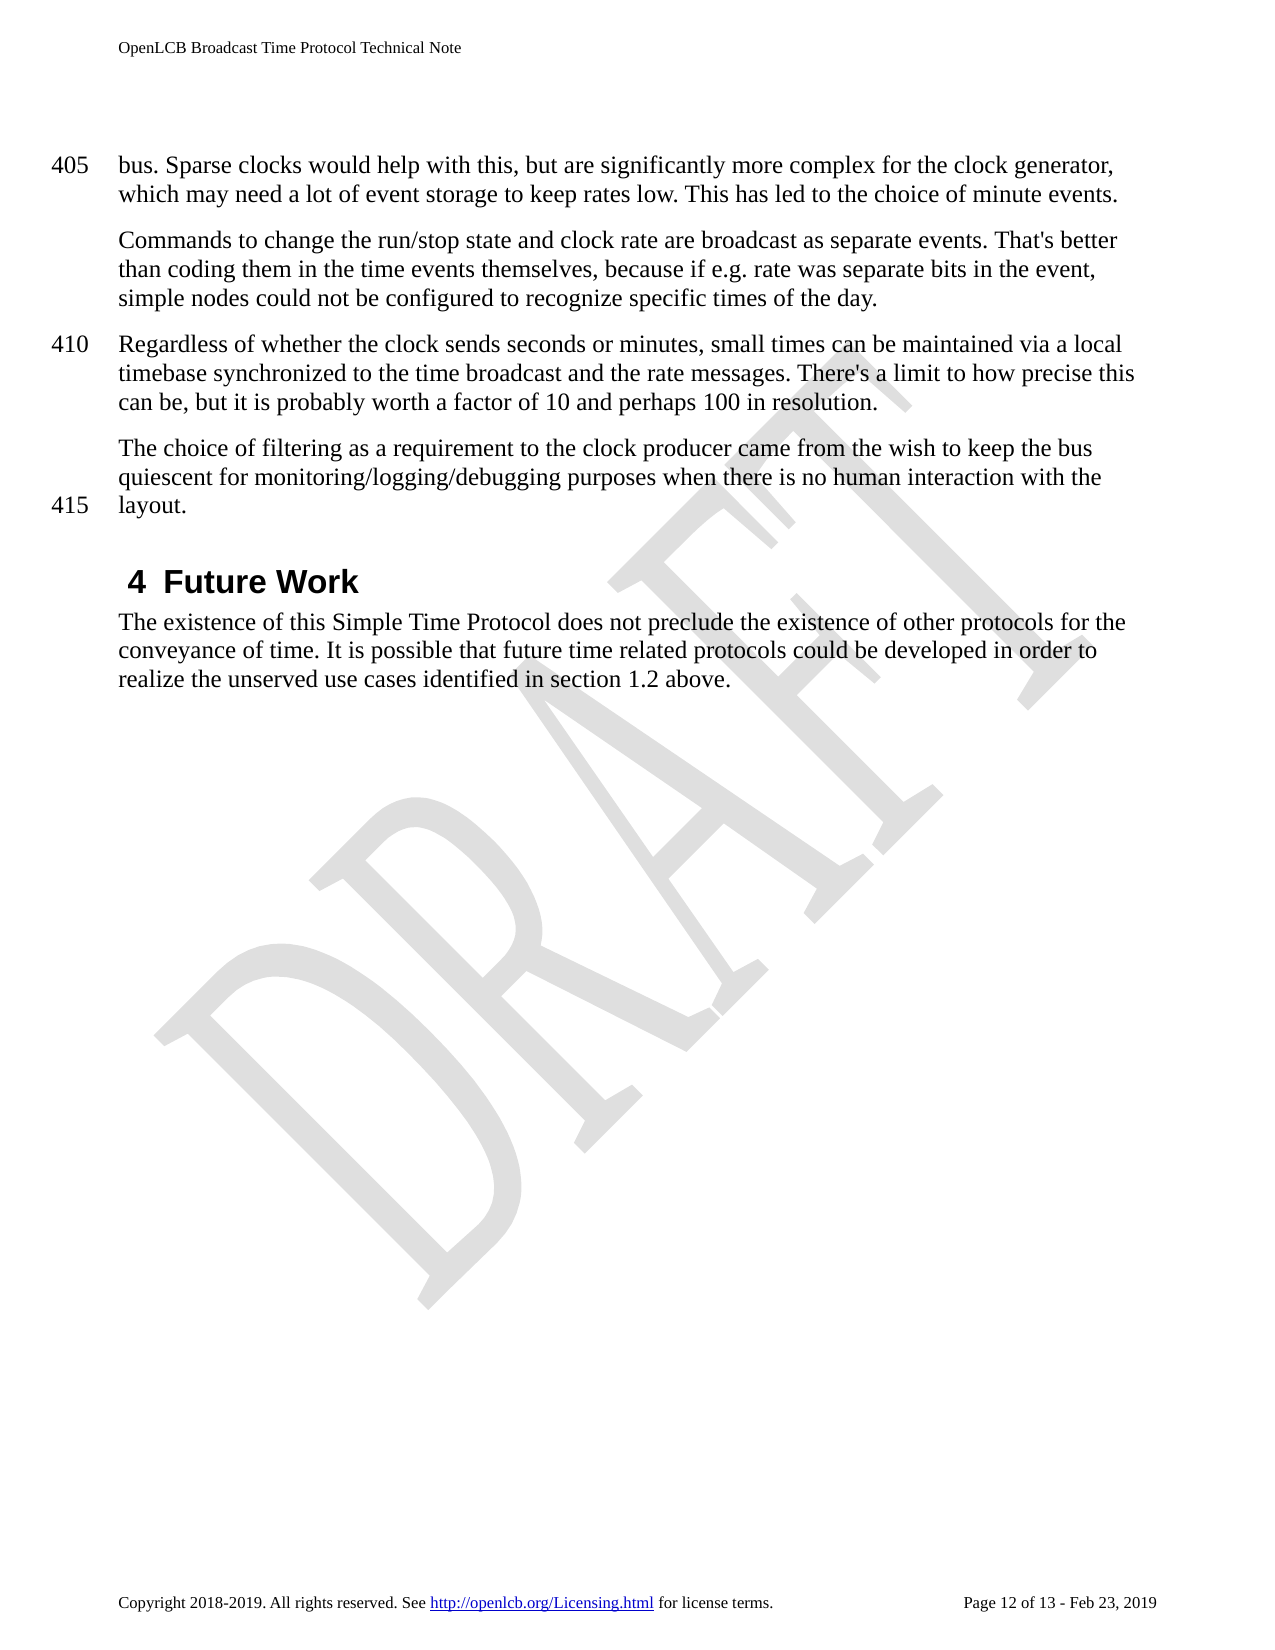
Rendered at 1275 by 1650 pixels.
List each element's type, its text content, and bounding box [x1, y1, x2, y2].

subtitle [966, 562, 1157, 601]
text Commands to change the run/stop state and clock rate are broadcast as separate events. That's better than coding them in the time events themselves, because if e.g. rate was separate bits in the event, simple nodes could not be configured to recognize specific times of the day. [118, 225, 1157, 311]
text The choice of filtering as a requirement to the clock producer came from the wish to keep the bus quiescent for monitoring/logging/debugging purposes when there is no human interaction with the layout. [837, 433, 1157, 519]
text Regardless of whether the clock sends seconds or minutes, small times can be maintained via a local timebase synchronized to the time broadcast and the rate messages. There's a limit to how precise this can be, but it is probably worth a factor of 10 and perhaps 100 in resolution. [118, 329, 1157, 415]
text The choice of filtering as a requirement to the clock producer came from the wish to keep the bus quiescent for monitoring/logging/debugging purposes when there is no human interaction with the layout. [757, 433, 880, 519]
subtitle [665, 562, 962, 601]
subtitle Future Work [118, 562, 661, 601]
text bus. Sparse clocks would help with this, but are significantly more complex for the clock generator, which may need a lot of event storage to keep rates low. This has led to the choice of minute events. [118, 150, 1157, 207]
text The choice of filtering as a requirement to the clock producer came from the wish to keep the bus quiescent for monitoring/logging/debugging purposes when there is no human interaction with the layout. [118, 433, 777, 519]
